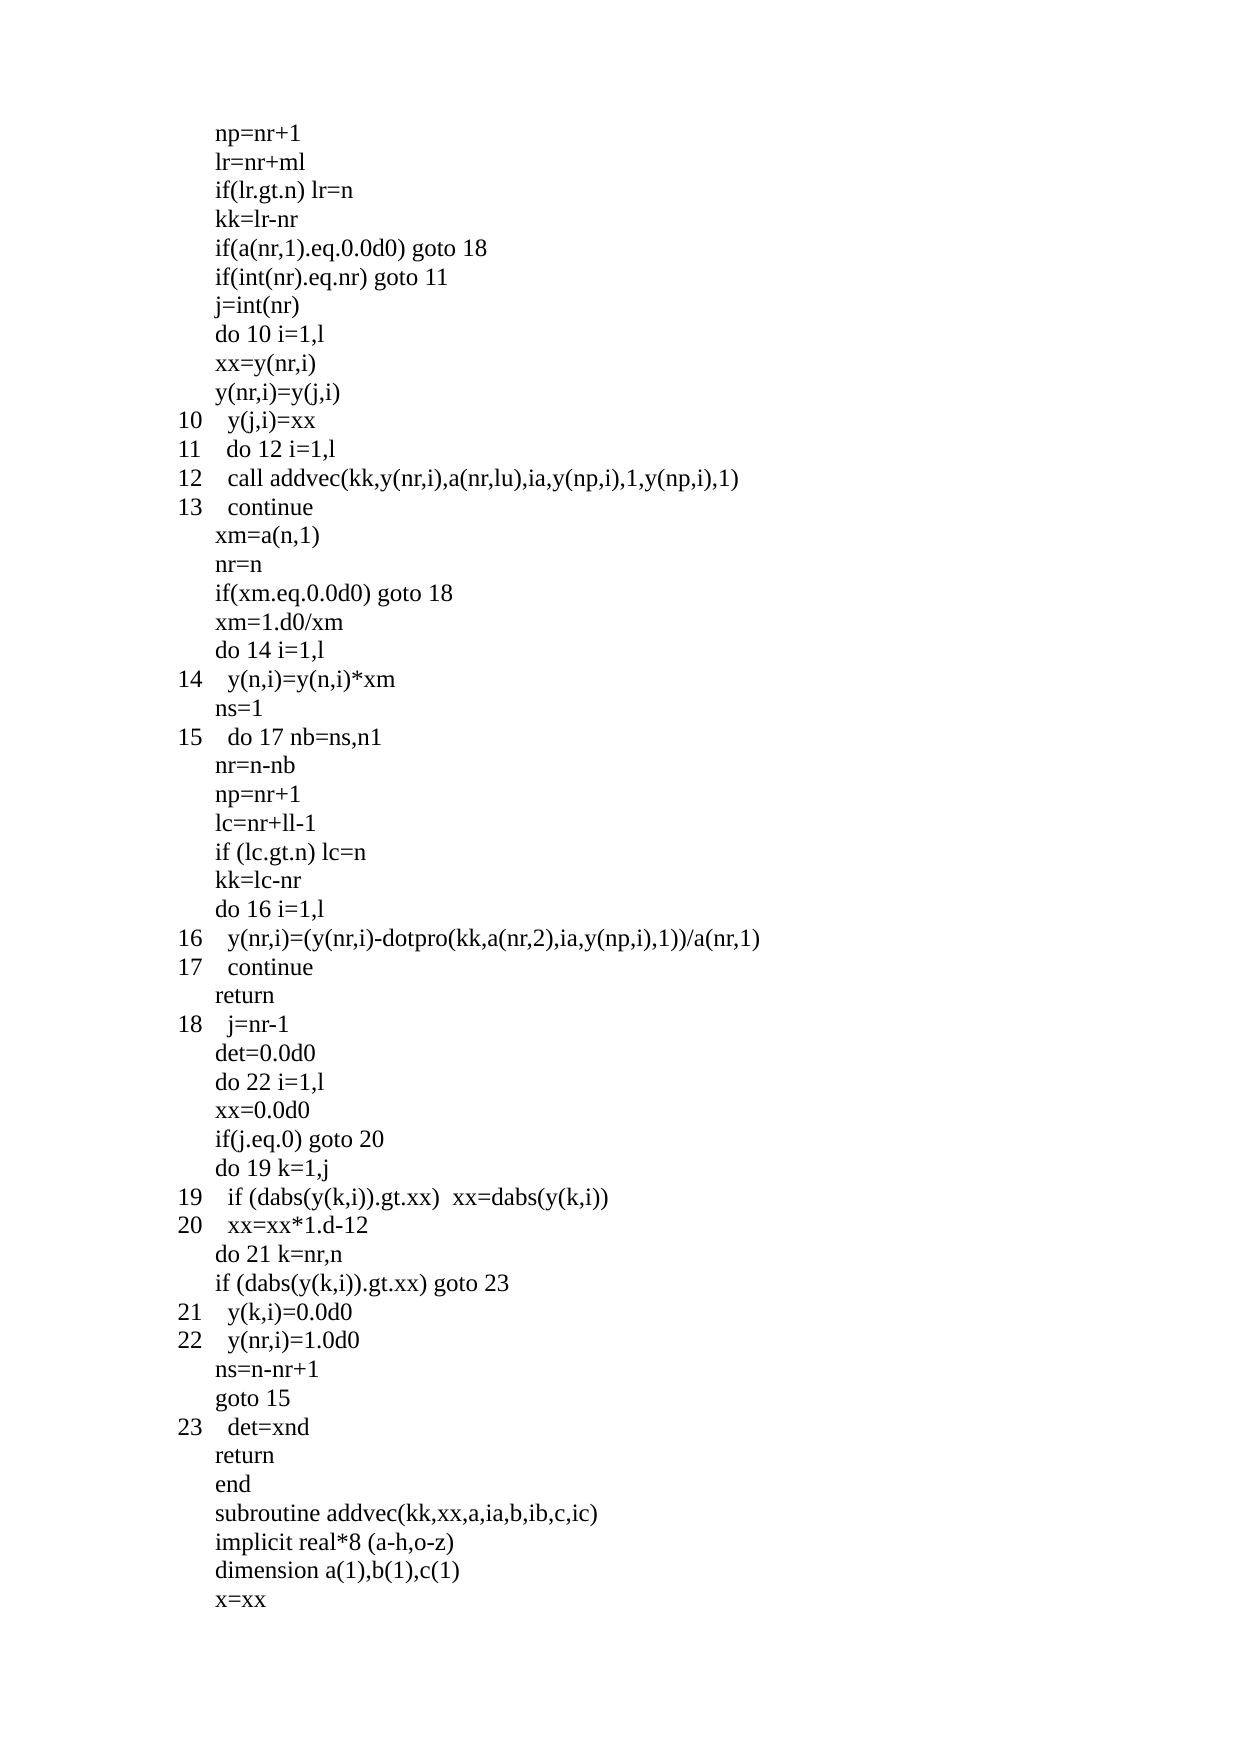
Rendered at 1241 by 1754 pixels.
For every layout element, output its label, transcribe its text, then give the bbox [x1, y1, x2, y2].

text return [118, 1441, 1128, 1469]
text lc=nr+ll-1 [118, 808, 1128, 837]
text do 10 i=1,l [118, 319, 1128, 348]
text lr=nr+ml [118, 147, 1128, 176]
text ns=1 [118, 693, 1128, 722]
text xm=1.d0/xm [118, 607, 1128, 636]
text if(lr.gt.n) lr=n [118, 176, 1128, 204]
text y(nr,i)=y(j,i) [118, 377, 1128, 406]
text implicit real*8 (a-h,o-z) [118, 1527, 1128, 1556]
text kk=lc-nr [118, 866, 1128, 894]
text return [118, 981, 1128, 1009]
text if(j.eq.0) goto 20 [118, 1124, 1128, 1153]
text 12 call addvec(kk,y(nr,i),a(nr,lu),ia,y(np,i),1,y(np,i),1) [118, 463, 1128, 492]
text do 16 i=1,l [118, 894, 1128, 923]
text 16 y(nr,i)=(y(nr,i)-dotpro(kk,a(nr,2),ia,y(np,i),1))/a(nr,1) [118, 923, 1128, 952]
text 10 y(j,i)=xx [118, 406, 1128, 434]
text goto 15 [118, 1383, 1128, 1412]
text 11 do 12 i=1,l [118, 434, 1128, 463]
text 22 y(nr,i)=1.0d0 [118, 1326, 1128, 1354]
text det=0.0d0 [118, 1038, 1128, 1067]
text x=xx [118, 1584, 1128, 1613]
text 13 continue [118, 492, 1128, 521]
text xm=a(n,1) [118, 521, 1128, 549]
text do 21 k=nr,n [118, 1239, 1128, 1268]
text 14 y(n,i)=y(n,i)*xm [118, 664, 1128, 693]
text do 19 k=1,j [118, 1153, 1128, 1182]
text 19 if (dabs(y(k,i)).gt.xx) xx=dabs(y(k,i)) [118, 1182, 1128, 1211]
text if(a(nr,1).eq.0.0d0) goto 18 [118, 233, 1128, 262]
text nr=n-nb [118, 751, 1128, 779]
text 23 det=xnd [118, 1412, 1128, 1441]
text nr=n [118, 549, 1128, 578]
text if(xm.eq.0.0d0) goto 18 [118, 578, 1128, 607]
text 17 continue [118, 952, 1128, 981]
text 15 do 17 nb=ns,n1 [118, 722, 1128, 751]
text np=nr+1 [118, 779, 1128, 808]
text np=nr+1 [118, 118, 1128, 147]
text if (lc.gt.n) lc=n [118, 837, 1128, 866]
text kk=lr-nr [118, 204, 1128, 233]
text ns=n-nr+1 [118, 1354, 1128, 1383]
text dimension a(1),b(1),c(1) [118, 1556, 1128, 1584]
text j=int(nr) [118, 291, 1128, 319]
text 18 j=nr-1 [118, 1009, 1128, 1038]
text do 22 i=1,l [118, 1067, 1128, 1096]
text 21 y(k,i)=0.0d0 [118, 1297, 1128, 1326]
text if (dabs(y(k,i)).gt.xx) goto 23 [118, 1268, 1128, 1297]
text xx=0.0d0 [118, 1096, 1128, 1124]
text xx=y(nr,i) [118, 348, 1128, 377]
text end [118, 1469, 1128, 1498]
text 20 xx=xx*1.d-12 [118, 1211, 1128, 1239]
text subroutine addvec(kk,xx,a,ia,b,ib,c,ic) [118, 1498, 1128, 1527]
text do 14 i=1,l [118, 636, 1128, 664]
text if(int(nr).eq.nr) goto 11 [118, 262, 1128, 291]
